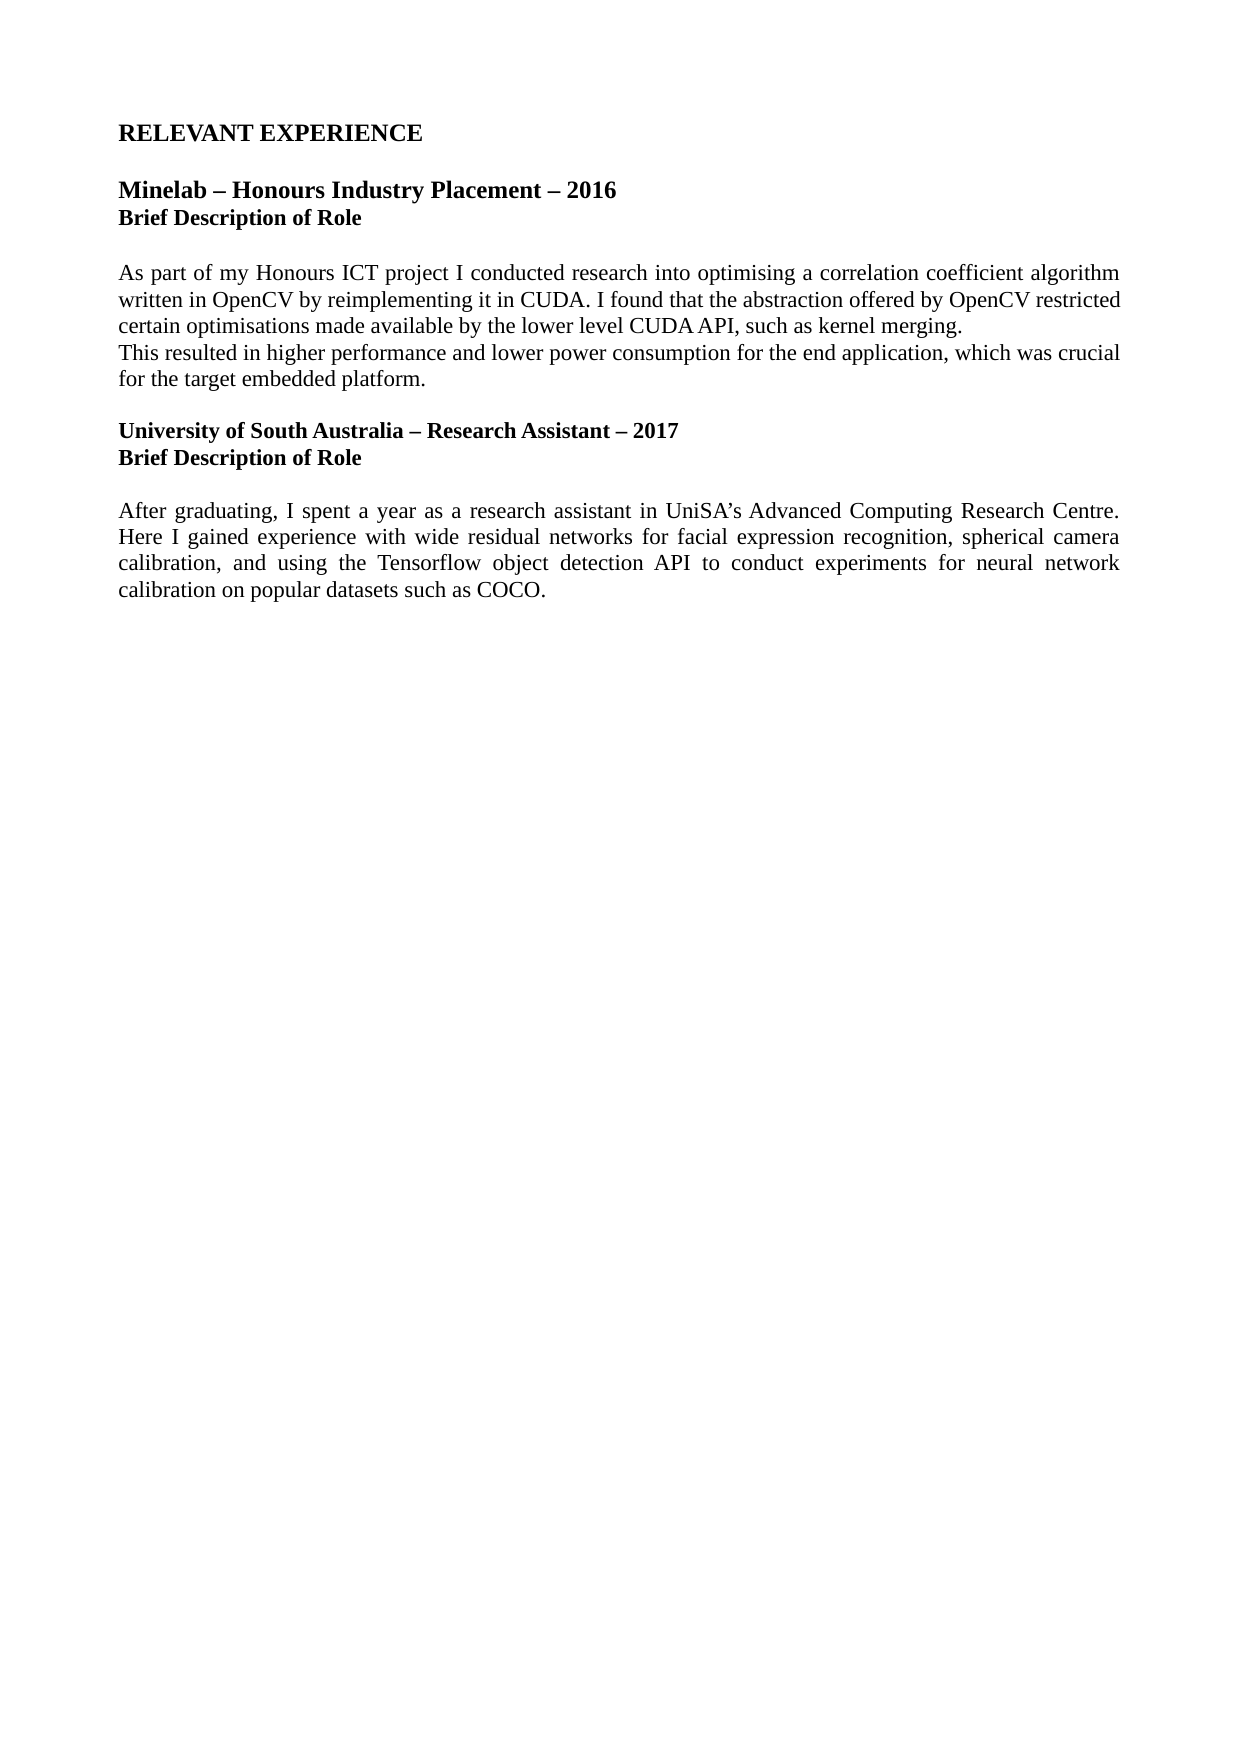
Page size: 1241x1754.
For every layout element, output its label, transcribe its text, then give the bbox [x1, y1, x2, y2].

text As part of my Honours ICT project I conducted research into optimising a correlation coefficient algorithm written in OpenCV by reimplementing it in CUDA. I found that the abstraction offered by OpenCV restricted certain optimisations made available by the lower level CUDA API, such as kernel merging. [118, 259, 1122, 338]
text Minelab – Honours Industry Placement – 2016 [118, 176, 1122, 204]
text After graduating, I spent a year as a research assistant in UniSA’s Advanced Computing Research Centre. Here I gained experience with wide residual networks for facial expression recognition, spherical camera calibration, and using the Tensorflow object detection API to conduct experiments for neural network calibration on popular datasets such as COCO. [118, 497, 1122, 602]
text RELEVANT EXPERIENCE [118, 118, 1122, 147]
text University of South Australia – Research Assistant – 2017 [118, 418, 1122, 444]
text This resulted in higher performance and lower power consumption for the end application, which was crucial for the target embedded platform. [118, 338, 1122, 391]
text Brief Description of Role [118, 204, 1122, 231]
text Brief Description of Role [118, 444, 1122, 470]
